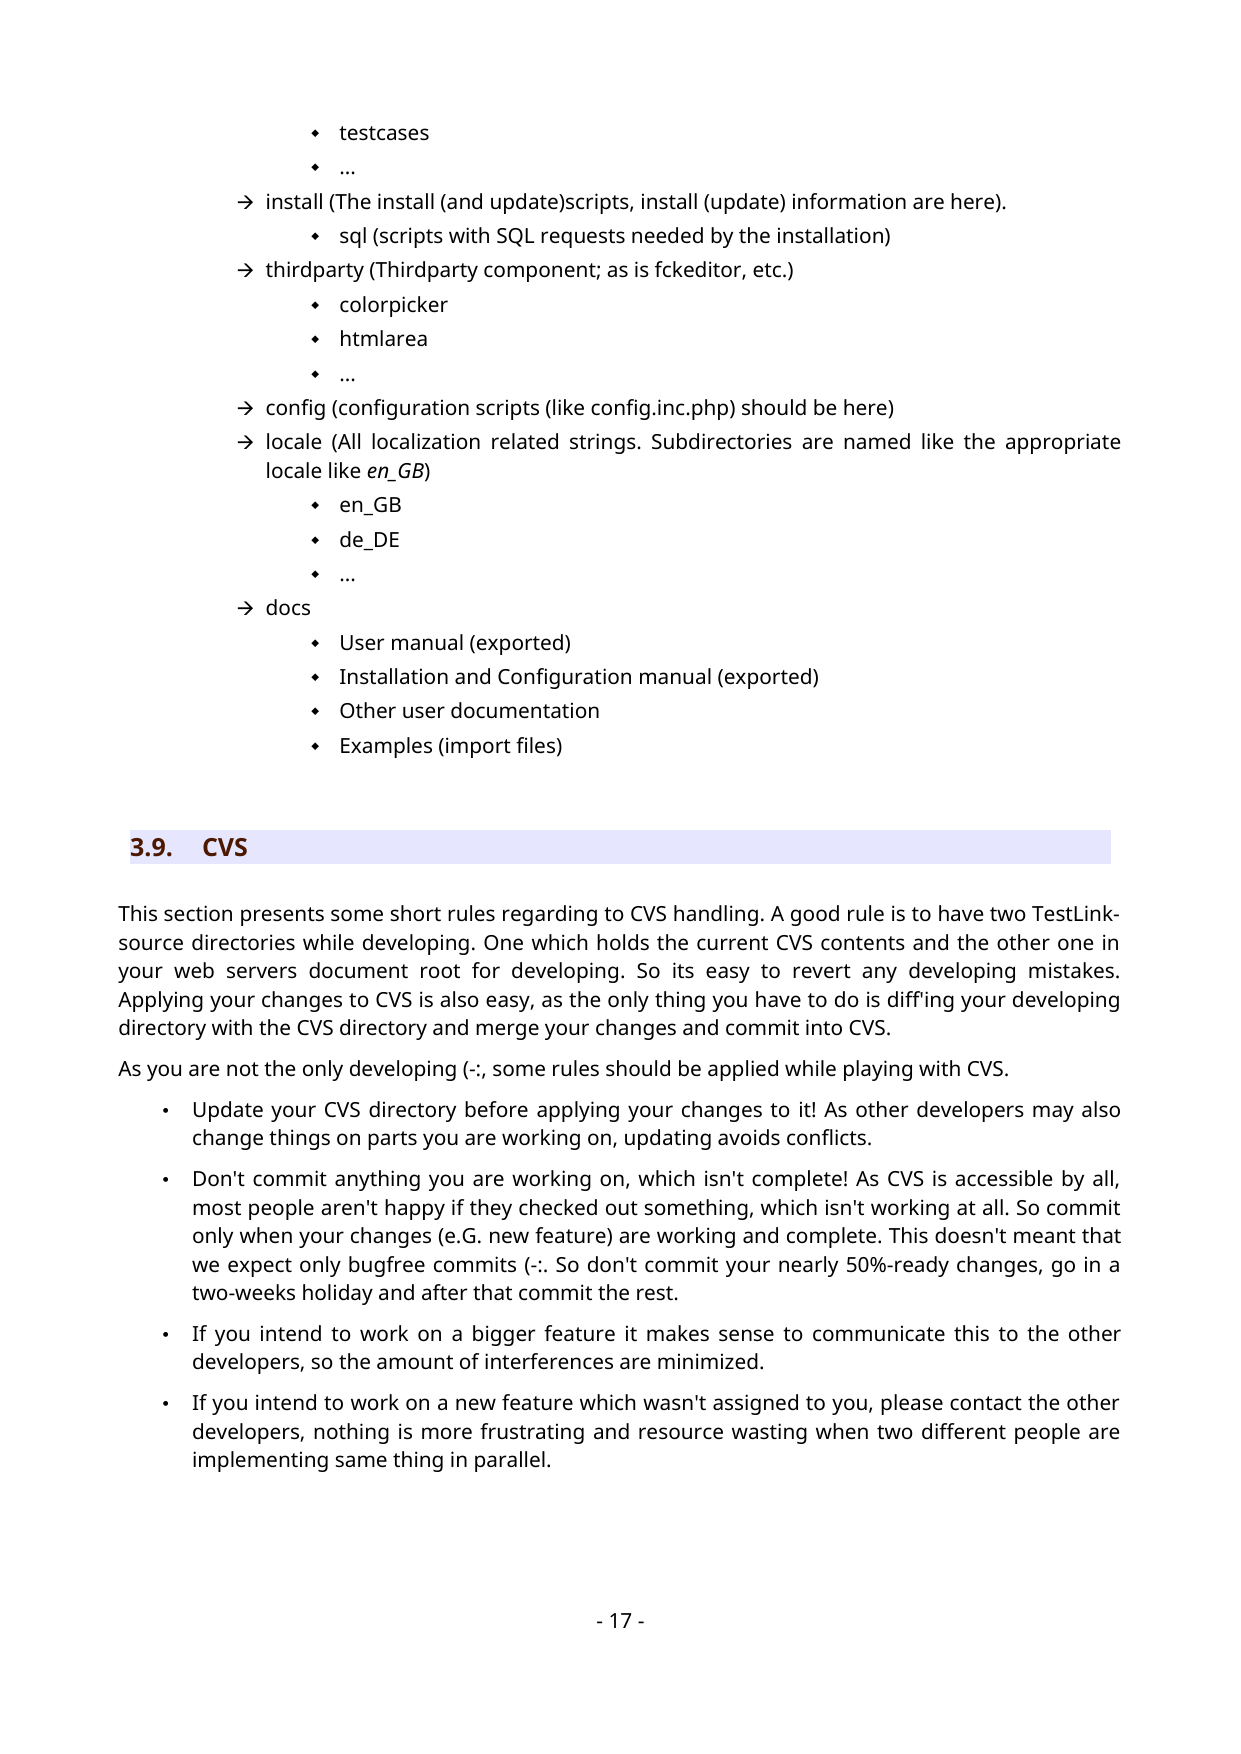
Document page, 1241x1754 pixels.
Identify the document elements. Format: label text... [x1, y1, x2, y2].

list thirdparty (Thirdparty component; as is fckeditor, etc.) [236, 256, 1122, 284]
list sql (scripts with SQL requests needed by the installation) [309, 221, 1122, 250]
subtitle CVS [130, 830, 1111, 864]
list ... [309, 152, 1122, 181]
list colorpicker [309, 290, 1122, 318]
list Other user documentation [309, 697, 1122, 725]
text This section presents some short rules regarding to CVS handling. A good rule is to have two TestLink-source directories while developing. One which holds the current CVS contents and the other one in your web servers document root for developing. So its easy to revert any developing mistakes. Applying your changes to CVS is also easy, as the only thing you have to do is diff'ing your developing directory with the CVS directory and merge your changes and commit into CVS. [118, 899, 1122, 1042]
list If you intend to work on a bigger feature it makes sense to communicate this to the other developers, so the amount of interferences are minimized. [162, 1319, 1122, 1376]
list ... [309, 559, 1122, 587]
list Don't commit anything you are working on, which isn't complete! As CVS is accessible by all, most people aren't happy if they checked out something, which isn't working at all. So commit only when your changes (e.G. new feature) are working and complete. This doesn't meant that we expect only bugfree commits (-:. So don't commit your nearly 50%-ready changes, go in a two-weeks holiday and after that commit the rest. [162, 1164, 1122, 1307]
text As you are not the only developing (-:, some rules should be applied while playing with CVS. [118, 1054, 1122, 1082]
list Installation and Configuration manual (exported) [309, 662, 1122, 691]
list locale (All localization related strings. Subdirectories are named like the appropriate locale like en_GB) [236, 427, 1122, 484]
list en_GB [309, 490, 1122, 519]
list Update your CVS directory before applying your changes to it! As other developers may also change things on parts you are working on, updating avoids conflicts. [162, 1095, 1122, 1152]
list User manual (exported) [309, 628, 1122, 656]
list install (The install (and update)scripts, install (update) information are here). [236, 187, 1122, 215]
list testcases [309, 118, 1122, 147]
list If you intend to work on a new feature which wasn't assigned to you, please contact the other developers, nothing is more frustrating and resource wasting when two different people are implementing same thing in parallel. [162, 1388, 1122, 1474]
list htmlarea [309, 324, 1122, 353]
list de_DE [309, 525, 1122, 553]
list Examples (import files) [309, 731, 1122, 759]
list ... [309, 359, 1122, 387]
list docs [236, 593, 1122, 622]
list config (configuration scripts (like config.inc.php) should be here) [236, 393, 1122, 422]
